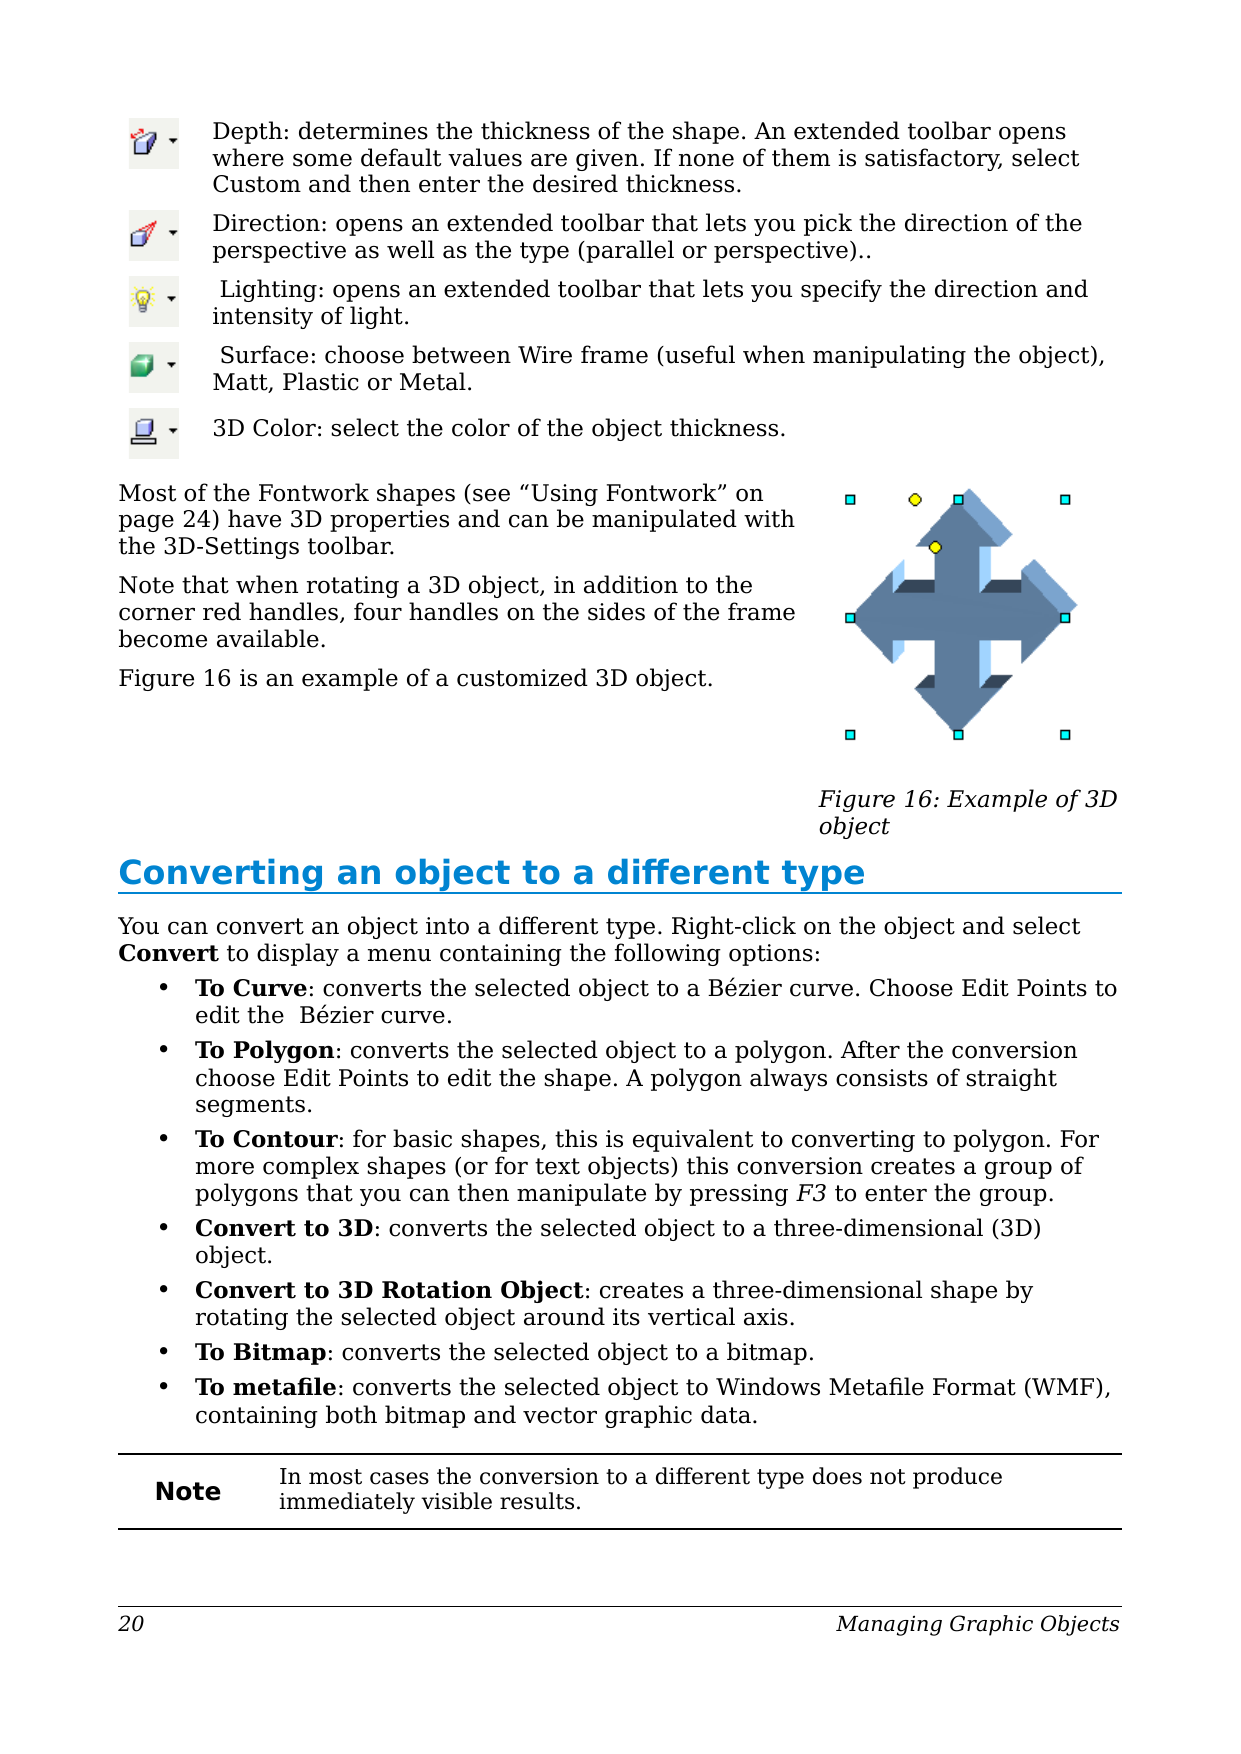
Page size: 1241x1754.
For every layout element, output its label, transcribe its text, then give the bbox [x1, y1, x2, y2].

text Figure 16: Example of 3D object [819, 786, 1127, 839]
text Figure 16 is an example of a customized 3D object. [118, 665, 818, 692]
picture [128, 118, 179, 169]
list To Bitmap: converts the selected object to a bitmap. [156, 1337, 1122, 1366]
text [819, 480, 1127, 786]
list To Curve: converts the selected object to a Bézier curve. Choose Edit Points to edit the Bézier curve. [156, 973, 1122, 1029]
table_cell [116, 211, 212, 276]
picture [128, 210, 179, 261]
table_cell [116, 118, 212, 211]
table_cell [116, 408, 212, 462]
text Most of the Fontwork shapes (see “Using Fontwork” on page 24) have 3D properties and can be manipulated with the 3D-Settings toolbar. [118, 480, 818, 560]
table_cell Surface: choose between Wire frame (useful when manipulating the object), Matt, Plastic or Metal. [212, 342, 1121, 408]
table_cell [116, 276, 212, 342]
list To metafile: converts the selected object to Windows Metafile Format (WMF), containing both bitmap and vector graphic data. [156, 1373, 1122, 1428]
table_header In most cases the conversion to a different type does not produce immediately visible results. [258, 1455, 1122, 1528]
subtitle Converting an object to a different type [118, 853, 1122, 892]
table_cell 3D Color: select the color of the object thickness. [212, 408, 1121, 462]
list To Contour: for basic shapes, this is equivalent to converting to polygon. For more complex shapes (or for text objects) this conversion creates a group of polygons that you can then manipulate by pressing F3 to enter the group. [156, 1124, 1122, 1207]
list Convert to 3D Rotation Object: creates a three-dimensional shape by rotating the selected object around its vertical axis. [156, 1275, 1122, 1331]
picture [128, 408, 179, 459]
table_cell Lighting: opens an extended toolbar that lets you specify the direction and intensity of light. [212, 276, 1121, 342]
text Note that when rotating a 3D object, in addition to the corner red handles, four handles on the sides of the frame become available. [118, 572, 818, 652]
picture [818, 479, 1095, 756]
list Convert to 3D: converts the selected object to a three-dimensional (3D) object. [156, 1213, 1122, 1269]
table_header Note [118, 1455, 257, 1528]
picture [128, 276, 179, 327]
picture [128, 342, 179, 393]
table_cell Depth: determines the thickness of the shape. An extended toolbar opens where some default values are given. If none of them is satisfactory, select Custom and then enter the desired thickness. [212, 118, 1121, 211]
table_cell Direction: opens an extended toolbar that lets you pick the direction of the perspective as well as the type (parallel or perspective).. [212, 211, 1121, 276]
list You can convert an object into a different type. Right-click on the object and select Convert to display a menu containing the following options: [118, 913, 1122, 967]
list To Polygon: converts the selected object to a polygon. After the conversion choose Edit Points to edit the shape. A polygon always consists of straight segments. [156, 1036, 1122, 1118]
table_cell [116, 342, 212, 408]
